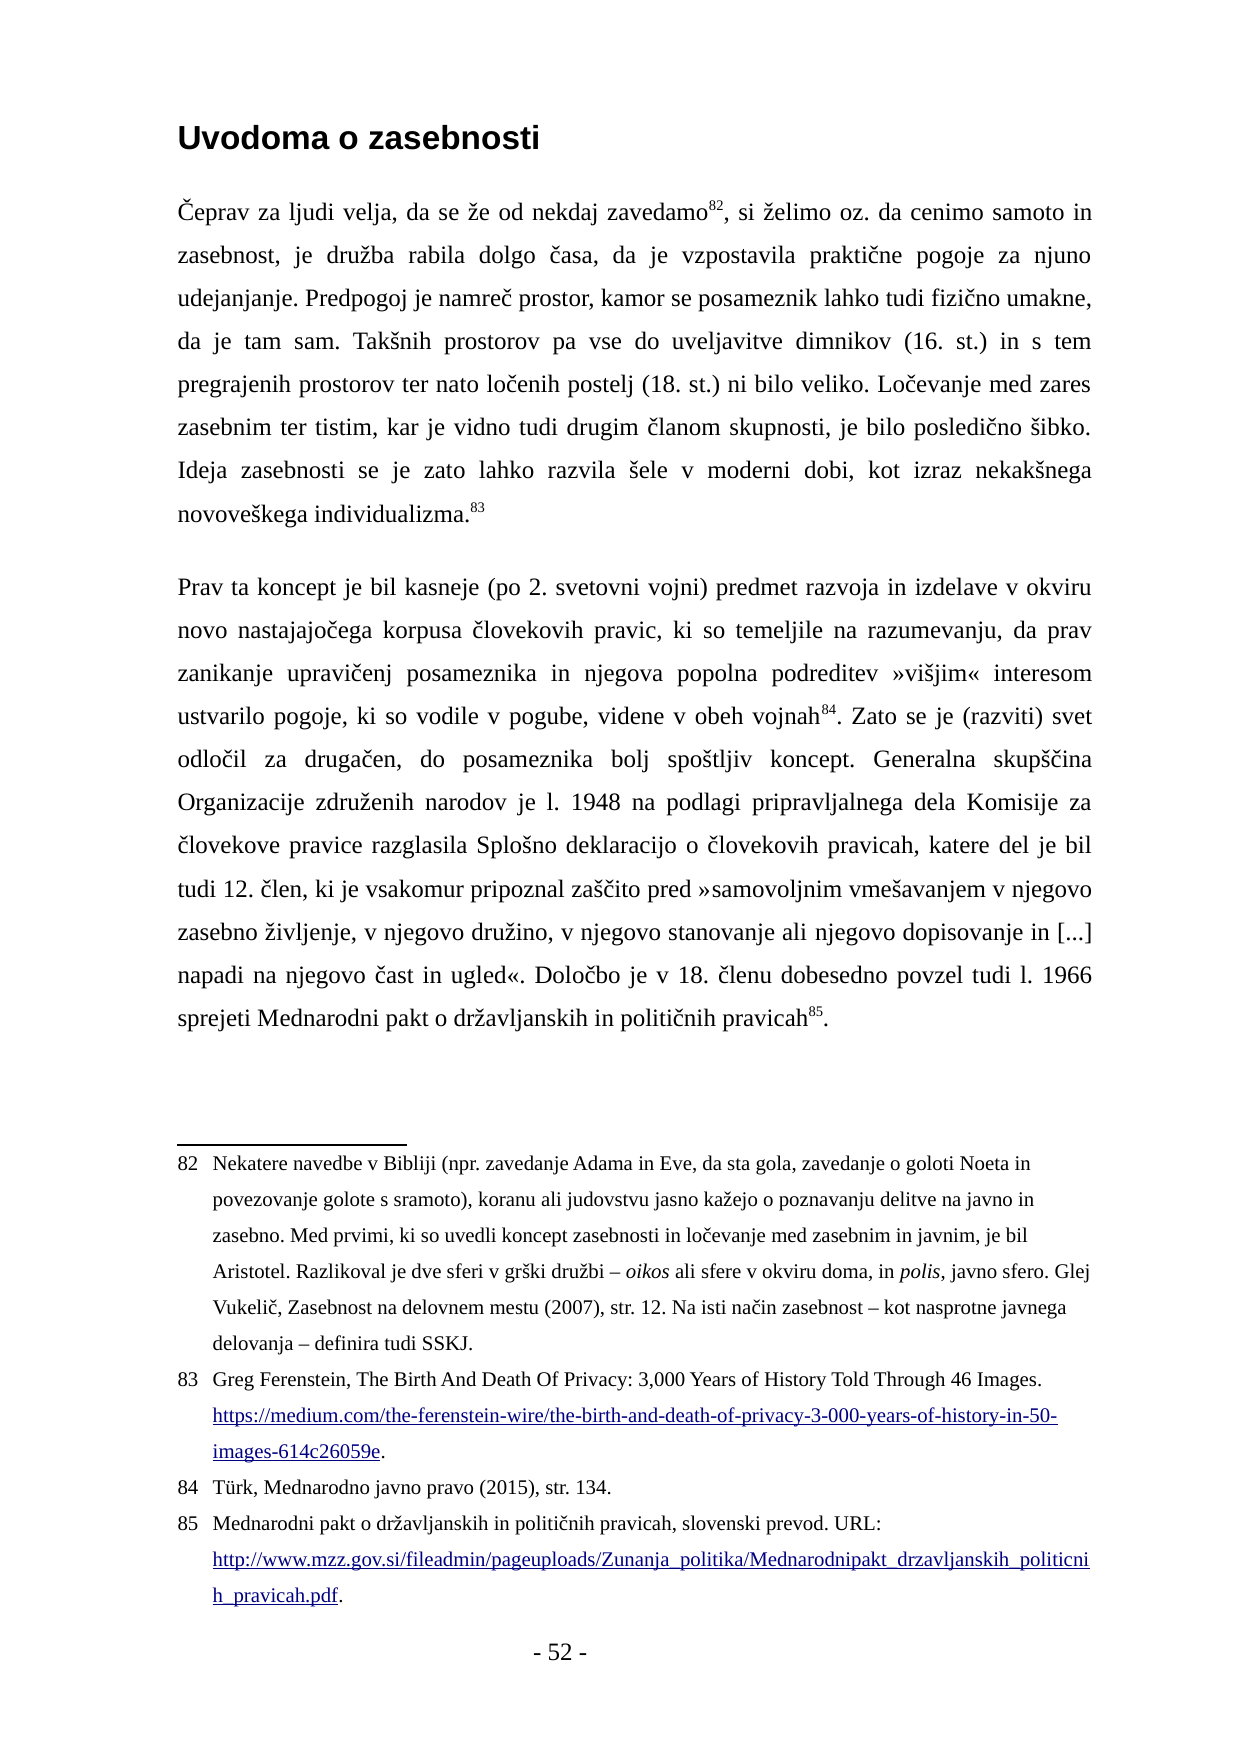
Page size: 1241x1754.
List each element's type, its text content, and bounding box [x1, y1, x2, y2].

text Türk, Mednarodno javno pravo (2015), str. 134. [177, 1475, 1093, 1499]
text Čeprav za ljudi velja, da se že od nekdaj zavedamo, si želimo oz. da cenimo samoto in zasebnost, je družba rabila dolgo časa, da je vzpostavila praktične pogoje za njuno udejanjanje. Predpogoj je namreč prostor, kamor se posameznik lahko tudi fizično umakne, da je tam sam. Takšnih prostorov pa vse do uveljavitve dimnikov (16. st.) in s tem pregrajenih prostorov ter nato ločenih postelj (18. st.) ni bilo veliko. Ločevanje med zares zasebnim ter tistim, kar je vidno tudi drugim članom skupnosti, je bilo posledično šibko. Ideja zasebnosti se je zato lahko razvila šele v moderni dobi, kot izraz nekakšnega novoveškega individualizma. [177, 197, 1093, 527]
text Prav ta koncept je bil kasneje (po 2. svetovni vojni) predmet razvoja in izdelave v okviru novo nastajajočega korpusa človekovih pravic, ki so temeljile na razumevanju, da prav zanikanje upravičenj posameznika in njegova popolna podreditev »višjim« interesom ustvarilo pogoje, ki so vodile v pogube, videne v obeh vojnah. Zato se je (razviti) svet odločil za drugačen, do posameznika bolj spoštljiv koncept. Generalna skupščina Organizacije združenih narodov je l. 1948 na podlagi pripravljalnega dela Komisije za človekove pravice razglasila Splošno deklaracijo o človekovih pravicah, katere del je bil tudi 12. člen, ki je vsakomur pripoznal zaščito pred »samovoljnim vmešavanjem v njegovo zasebno življenje, v njegovo družino, v njegovo stanovanje ali njegovo dopisovanje in [...] napadi na njegovo čast in ugled«. Določbo je v 18. členu dobesedno povzel tudi l. 1966 sprejeti Mednarodni pakt o državljanskih in političnih pravicah. [177, 572, 1093, 1032]
text Greg Ferenstein, The Birth And Death Of Privacy: 3,000 Years of History Told Through 46 Images. https://medium.com/the-ferenstein-wire/the-birth-and-death-of-privacy-3-000-years-of-history-in-50-images-614c26059e. [177, 1367, 1093, 1463]
text Mednarodni pakt o državljanskih in političnih pravicah, slovenski prevod. URL: http://www.mzz.gov.si/fileadmin/pageuploads/Zunanja_politika/Mednarodnipakt_drzavljanskih_politicnih_pravicah.pdf. [177, 1511, 1093, 1607]
text Nekatere navedbe v Bibliji (npr. zavedanje Adama in Eve, da sta gola, zavedanje o goloti Noeta in povezovanje golote s sramoto), koranu ali judovstvu jasno kažejo o poznavanju delitve na javno in zasebno. Med prvimi, ki so uvedli koncept zasebnosti in ločevanje med zasebnim in javnim, je bil Aristotel. Razlikoval je dve sferi v grški družbi – oikos ali sfere v okviru doma, in polis, javno sfero. Glej Vukelič, Zasebnost na delovnem mestu (2007), str. 12. Na isti način zasebnost – kot nasprotne javnega delovanja – definira tudi SSKJ. [177, 1151, 1093, 1355]
subtitle Uvodoma o zasebnosti [177, 118, 1093, 157]
